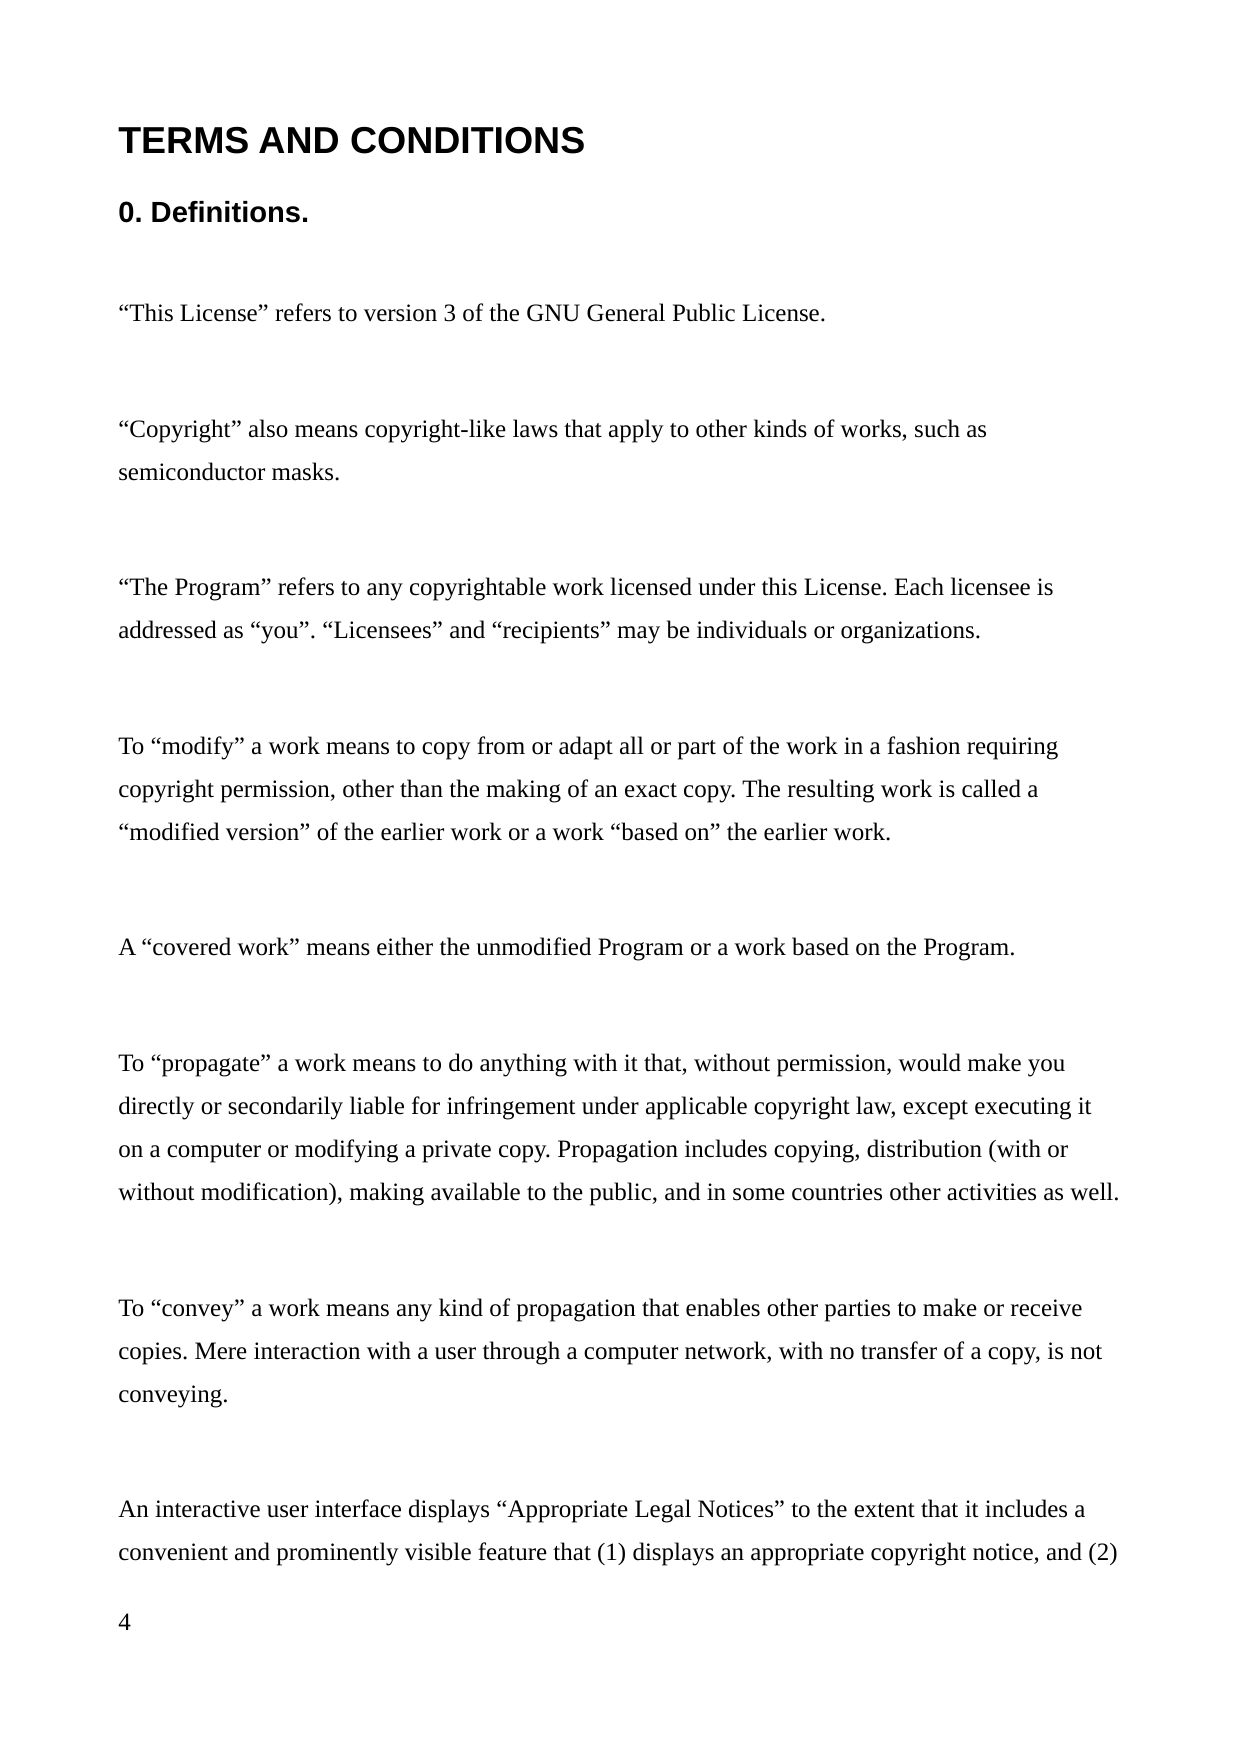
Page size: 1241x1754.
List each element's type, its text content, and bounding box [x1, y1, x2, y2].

subtitle TERMS AND CONDITIONS [118, 118, 1122, 161]
subtitle 0. Definitions. [118, 194, 1122, 228]
text “The Program” refers to any copyrightable work licensed under this License. Each licensee is addressed as “you”. “Licensees” and “recipients” may be individuals or organizations. [118, 572, 1122, 644]
text A “covered work” means either the unmodified Program or a work based on the Program. [118, 932, 1122, 961]
text To “modify” a work means to copy from or adapt all or part of the work in a fashion requiring copyright permission, other than the making of an exact copy. The resulting work is called a “modified version” of the earlier work or a work “based on” the earlier work. [118, 731, 1122, 846]
text “This License” refers to version 3 of the GNU General Public License. [118, 298, 1122, 327]
text “Copyright” also means copyright-like laws that apply to other kinds of works, such as semiconductor masks. [118, 414, 1122, 486]
text An interactive user interface displays “Appropriate Legal Notices” to the extent that it includes a convenient and prominently visible feature that (1) displays an appropriate copyright notice, and (2) [118, 1494, 1122, 1566]
text To “convey” a work means any kind of propagation that enables other parties to make or receive copies. Mere interaction with a user through a computer network, with no transfer of a copy, is not conveying. [118, 1293, 1122, 1408]
text To “propagate” a work means to do anything with it that, without permission, would make you directly or secondarily liable for infringement under applicable copyright law, except executing it on a computer or modifying a private copy. Propagation includes copying, distribution (with or without modification), making available to the public, and in some countries other activities as well. [118, 1048, 1122, 1206]
